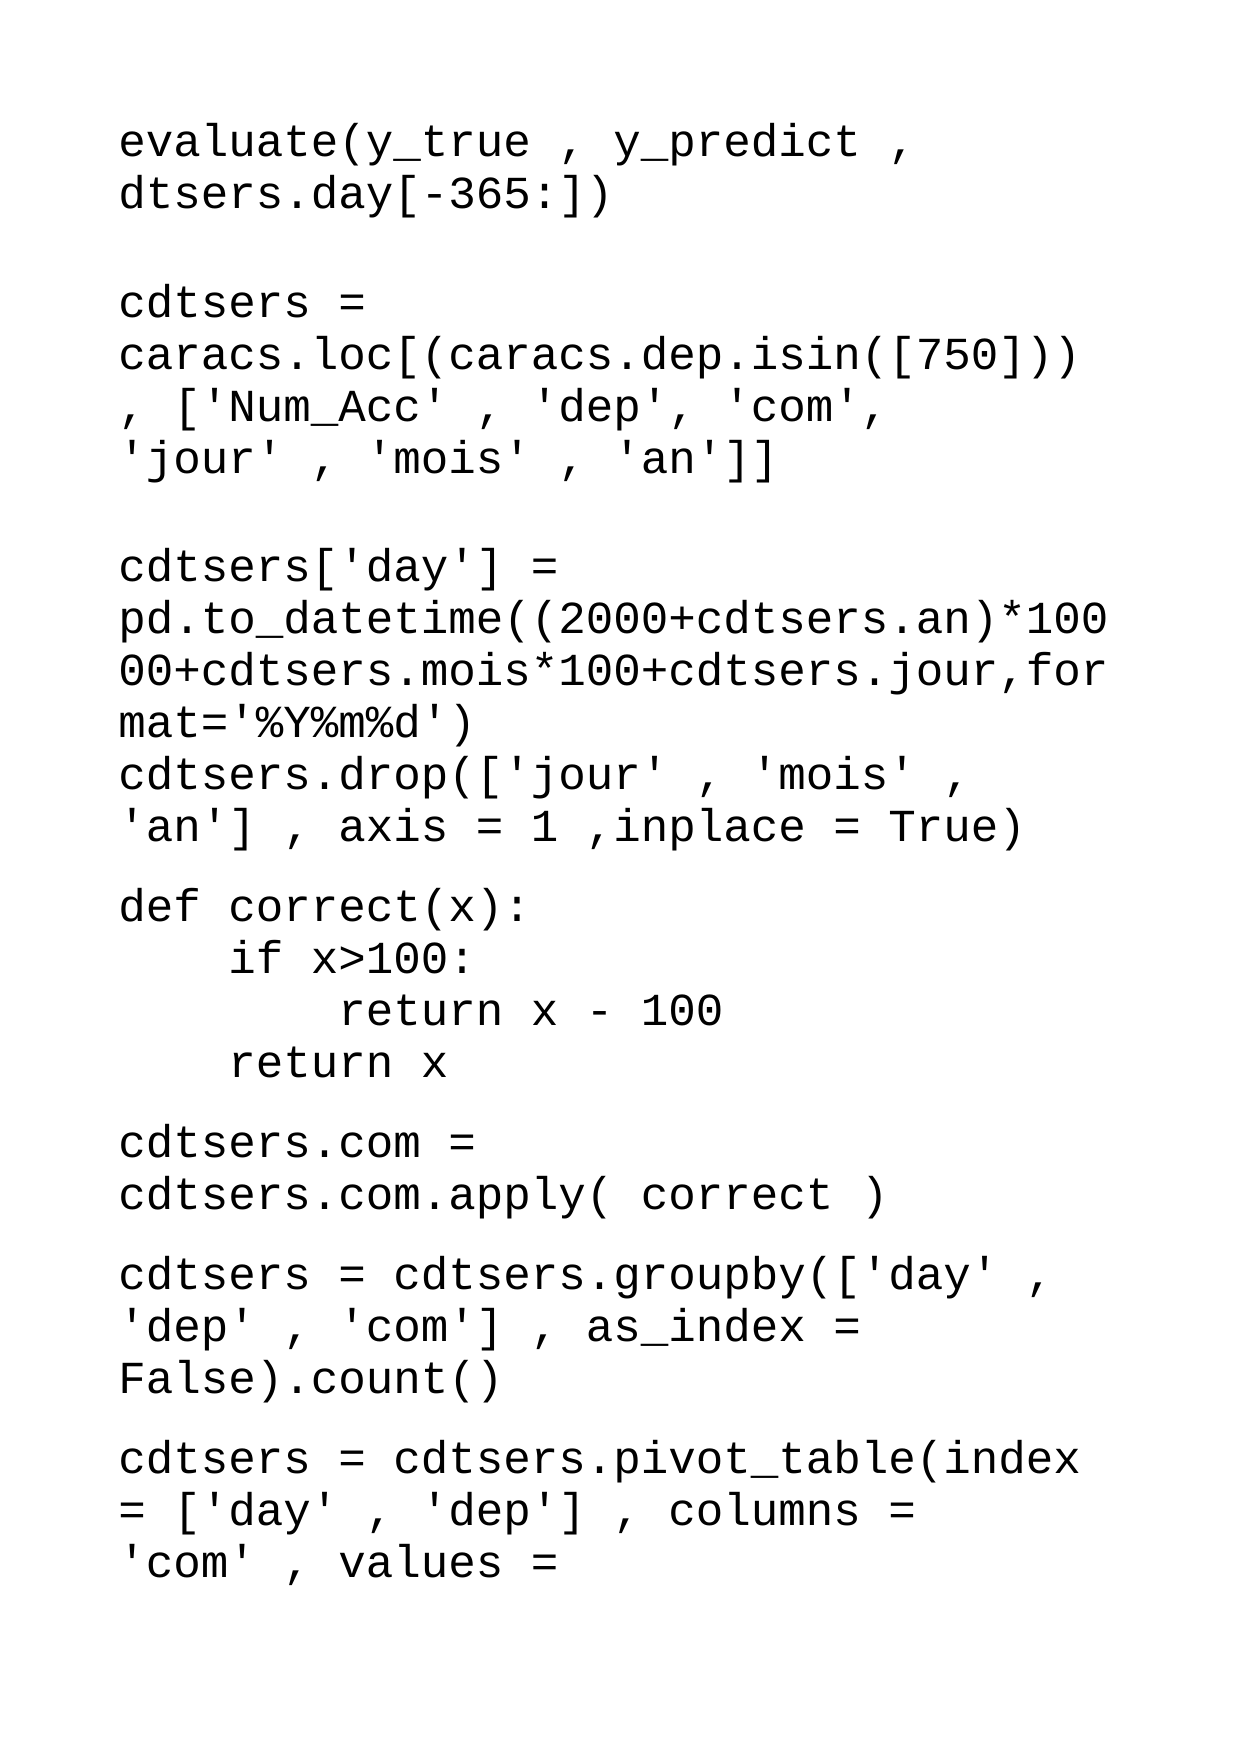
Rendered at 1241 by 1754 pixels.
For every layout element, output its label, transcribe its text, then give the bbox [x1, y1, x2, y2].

text evaluate(y_true , y_predict , dtsers.day[-365:]) [118, 118, 1122, 222]
text def correct(x): [118, 883, 1122, 935]
text if x>100: [118, 935, 1122, 987]
text return x [118, 1039, 1122, 1091]
text return x - 100 [118, 987, 1122, 1039]
text cdtsers.drop(['jour' , 'mois' , 'an'] , axis = 1 ,inplace = True) [118, 751, 1122, 855]
text cdtsers = cdtsers.pivot_table(index = ['day' , 'dep'] , columns = 'com' , values = [118, 1435, 1122, 1591]
text cdtsers = cdtsers.groupby(['day' , 'dep' , 'com'] , as_index = False).count() [118, 1251, 1122, 1407]
text cdtsers['day'] = pd.to_datetime((2000+cdtsers.an)*10000+cdtsers.mois*100+cdtsers.jour,format='%Y%m%d') [118, 543, 1122, 751]
text cdtsers = caracs.loc[(caracs.dep.isin([750])) , ['Num_Acc' , 'dep', 'com', 'jour' , 'mois' , 'an']] [118, 279, 1122, 487]
text cdtsers.com = cdtsers.com.apply( correct ) [118, 1119, 1122, 1223]
